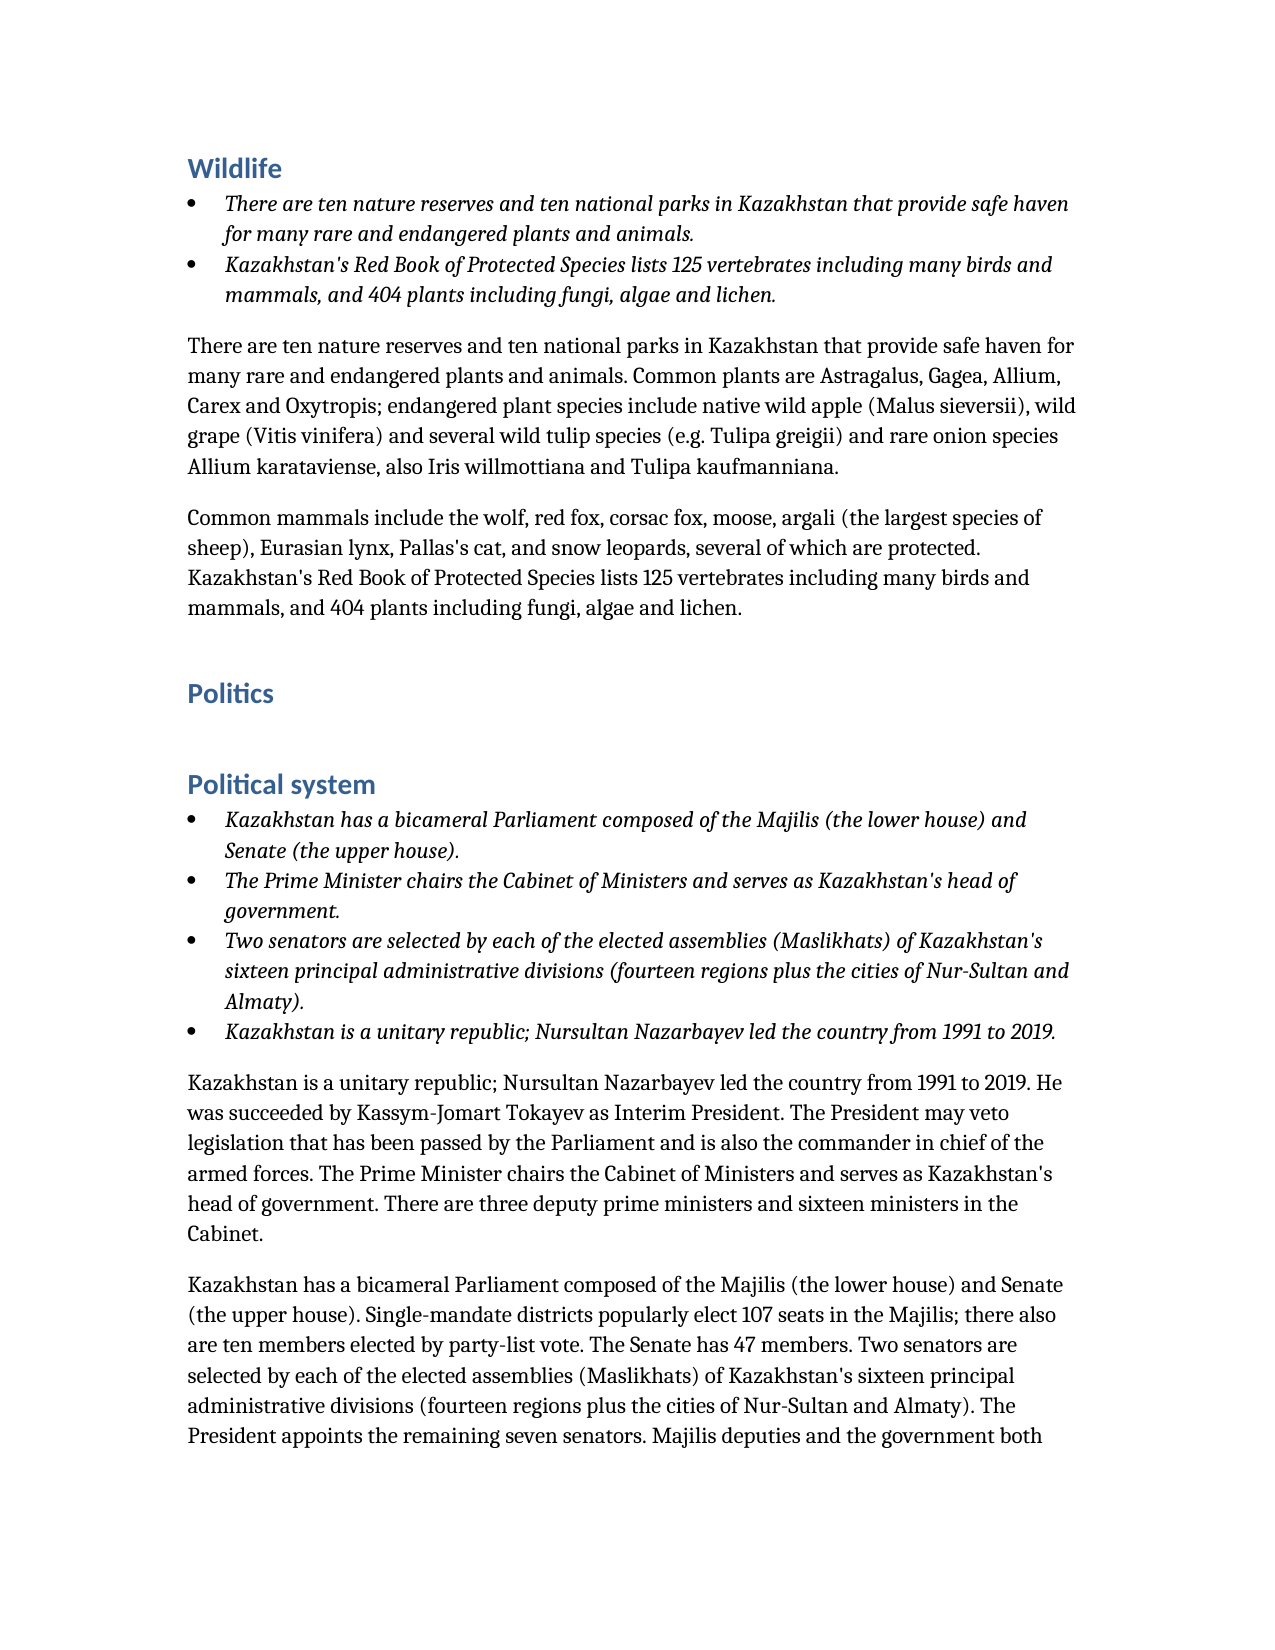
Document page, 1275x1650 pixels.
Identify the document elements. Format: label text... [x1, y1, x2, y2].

list Kazakhstan's Red Book of Protected Species lists 125 vertebrates including many birds and mammals, and 404 plants including fungi, algae and lichen. [187, 251, 1087, 308]
list There are ten nature reserves and ten national parks in Kazakhstan that provide safe haven for many rare and endangered plants and animals. [187, 191, 1087, 247]
subtitle Politics [187, 675, 1087, 711]
list Kazakhstan is a unitary republic; Nursultan Nazarbayev led the country from 1991 to 2019. [187, 1019, 1087, 1045]
text Common mammals include the wolf, red fox, corsac fox, moose, argali (the largest species of sheep), Eurasian lynx, Pallas's cat, and snow leopards, several of which are protected. Kazakhstan's Red Book of Protected Species lists 125 vertebrates including many birds and mammals, and 404 plants including fungi, algae and lichen. [187, 504, 1087, 621]
text Kazakhstan is a unitary republic; Nursultan Nazarbayev led the country from 1991 to 2019. He was succeeded by Kassym-Jomart Tokayev as Interim President. The President may veto legislation that has been passed by the Parliament and is also the commander in chief of the armed forces. The Prime Minister chairs the Cabinet of Ministers and serves as Kazakhstan's head of government. There are three deputy prime ministers and sixteen ministers in the Cabinet. [187, 1070, 1087, 1247]
list The Prime Minister chairs the Cabinet of Ministers and serves as Kazakhstan's head of government. [187, 868, 1087, 924]
text Kazakhstan has a bicameral Parliament composed of the Majilis (the lower house) and Senate (the upper house). Single-mandate districts popularly elect 107 seats in the Majilis; there also are ten members elected by party-list vote. The Senate has 47 members. Two senators are selected by each of the elected assemblies (Maslikhats) of Kazakhstan's sixteen principal administrative divisions (fourteen regions plus the cities of Nur-Sultan and Almaty). The President appoints the remaining seven senators. Majilis deputies and the government both [187, 1272, 1087, 1449]
list Kazakhstan has a bicameral Parliament composed of the Majilis (the lower house) and Senate (the upper house). [187, 807, 1087, 864]
subtitle Wildlife [187, 150, 1087, 186]
text There are ten nature reserves and ten national parks in Kazakhstan that provide safe haven for many rare and endangered plants and animals. Common plants are Astragalus, Gagea, Allium, Carex and Oxytropis; endangered plant species include native wild apple (Malus sieversii), wild grape (Vitis vinifera) and several wild tulip species (e.g. Tulipa greigii) and rare onion species Allium karataviense, also Iris willmottiana and Tulipa kaufmanniana. [187, 333, 1087, 480]
list Two senators are selected by each of the elected assemblies (Maslikhats) of Kazakhstan's sixteen principal administrative divisions (fourteen regions plus the cities of Nur-Sultan and Almaty). [187, 928, 1087, 1015]
subtitle Political system [187, 766, 1087, 802]
